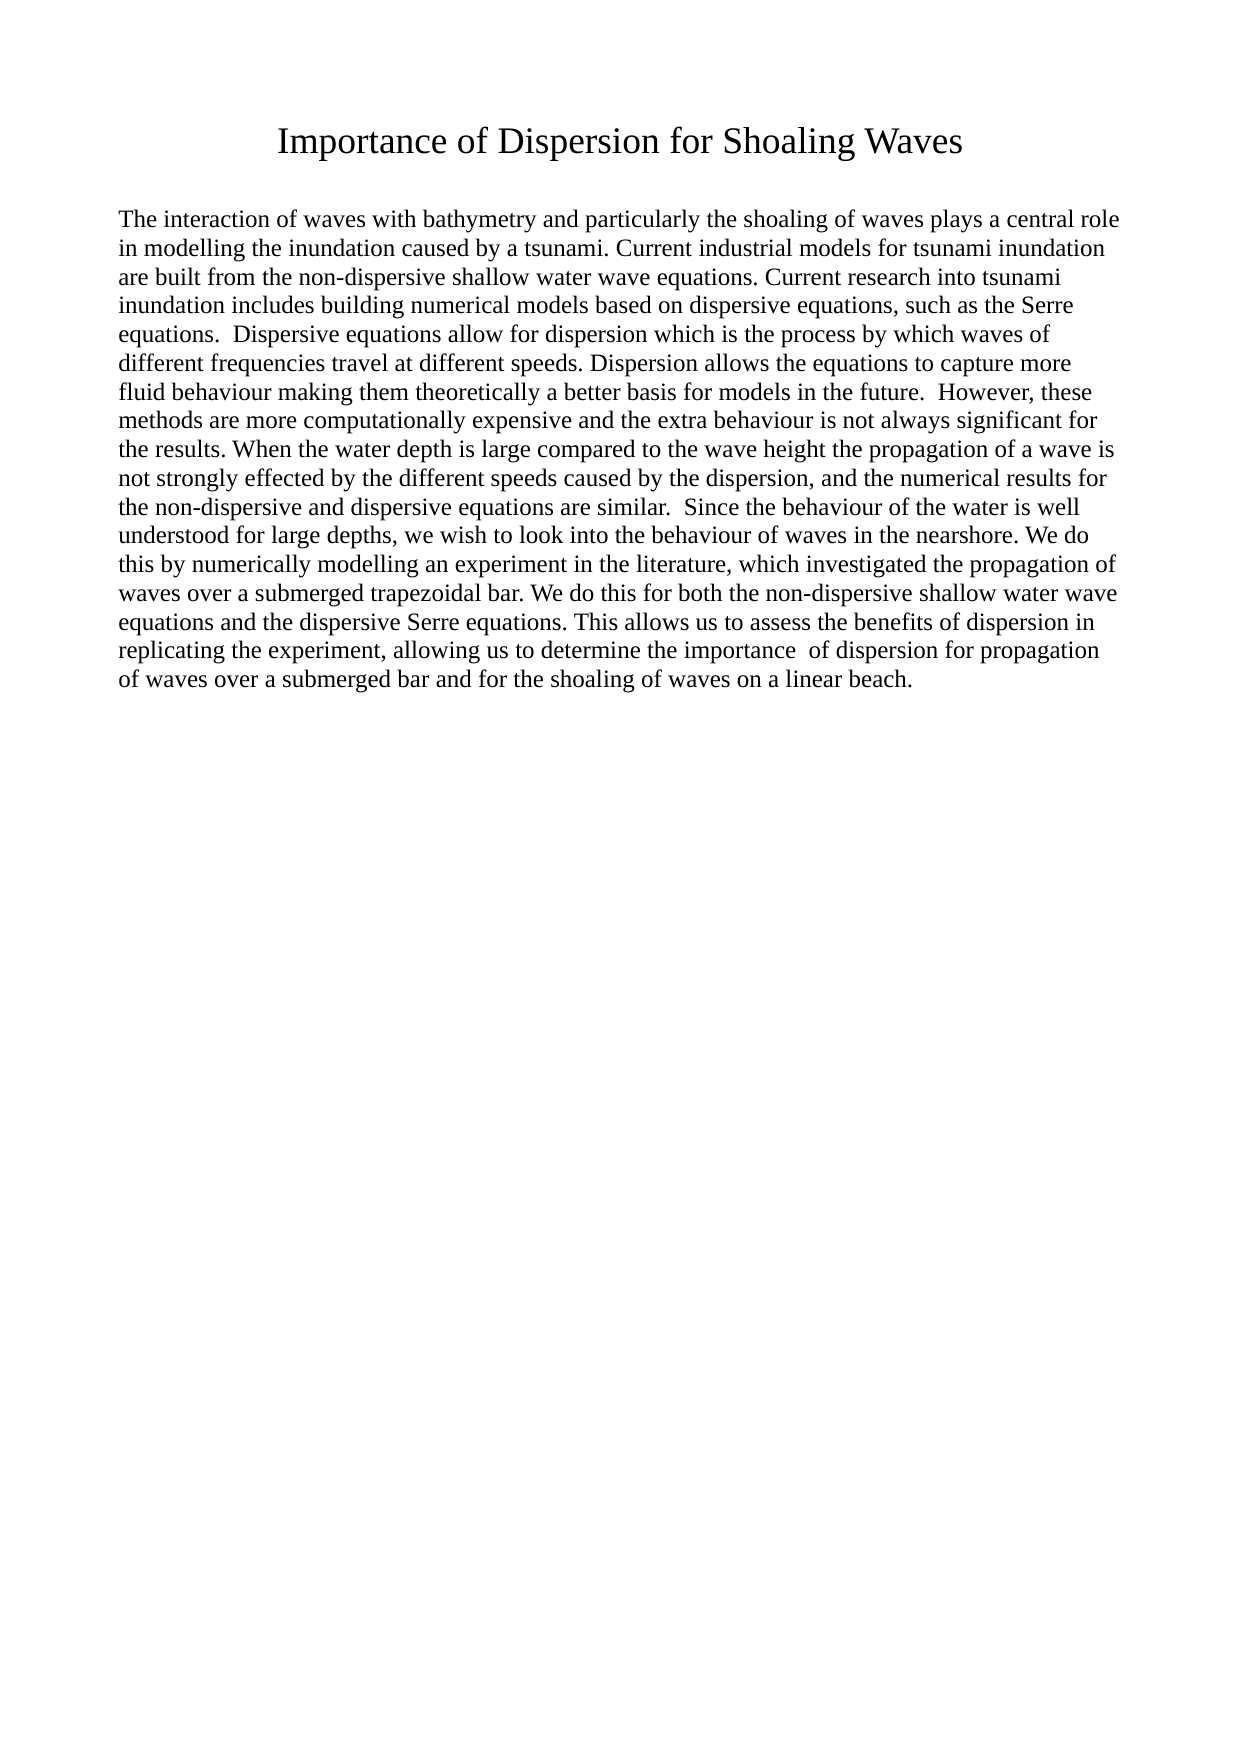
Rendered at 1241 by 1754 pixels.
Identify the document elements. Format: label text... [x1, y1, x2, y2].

text Importance of Dispersion for Shoaling Waves [118, 118, 1122, 161]
text The interaction of waves with bathymetry and particularly the shoaling of waves plays a central role in modelling the inundation caused by a tsunami. Current industrial models for tsunami inundation are built from the non-dispersive shallow water wave equations. Current research into tsunami inundation includes building numerical models based on dispersive equations, such as the Serre equations. Dispersive equations allow for dispersion which is the process by which waves of different frequencies travel at different speeds. Dispersion allows the equations to capture more fluid behaviour making them theoretically a better basis for models in the future. However, these methods are more computationally expensive and the extra behaviour is not always significant for the results. When the water depth is large compared to the wave height the propagation of a wave is not strongly effected by the different speeds caused by the dispersion, and the numerical results for the non-dispersive and dispersive equations are similar. Since the behaviour of the water is well understood for large depths, we wish to look into the behaviour of waves in the nearshore. We do this by numerically modelling an experiment in the literature, which investigated the propagation of waves over a submerged trapezoidal bar. We do this for both the non-dispersive shallow water wave equations and the dispersive Serre equations. This allows us to assess the benefits of dispersion in replicating the experiment, allowing us to determine the importance of dispersion for propagation of waves over a submerged bar and for the shoaling of waves on a linear beach. [118, 204, 1122, 693]
